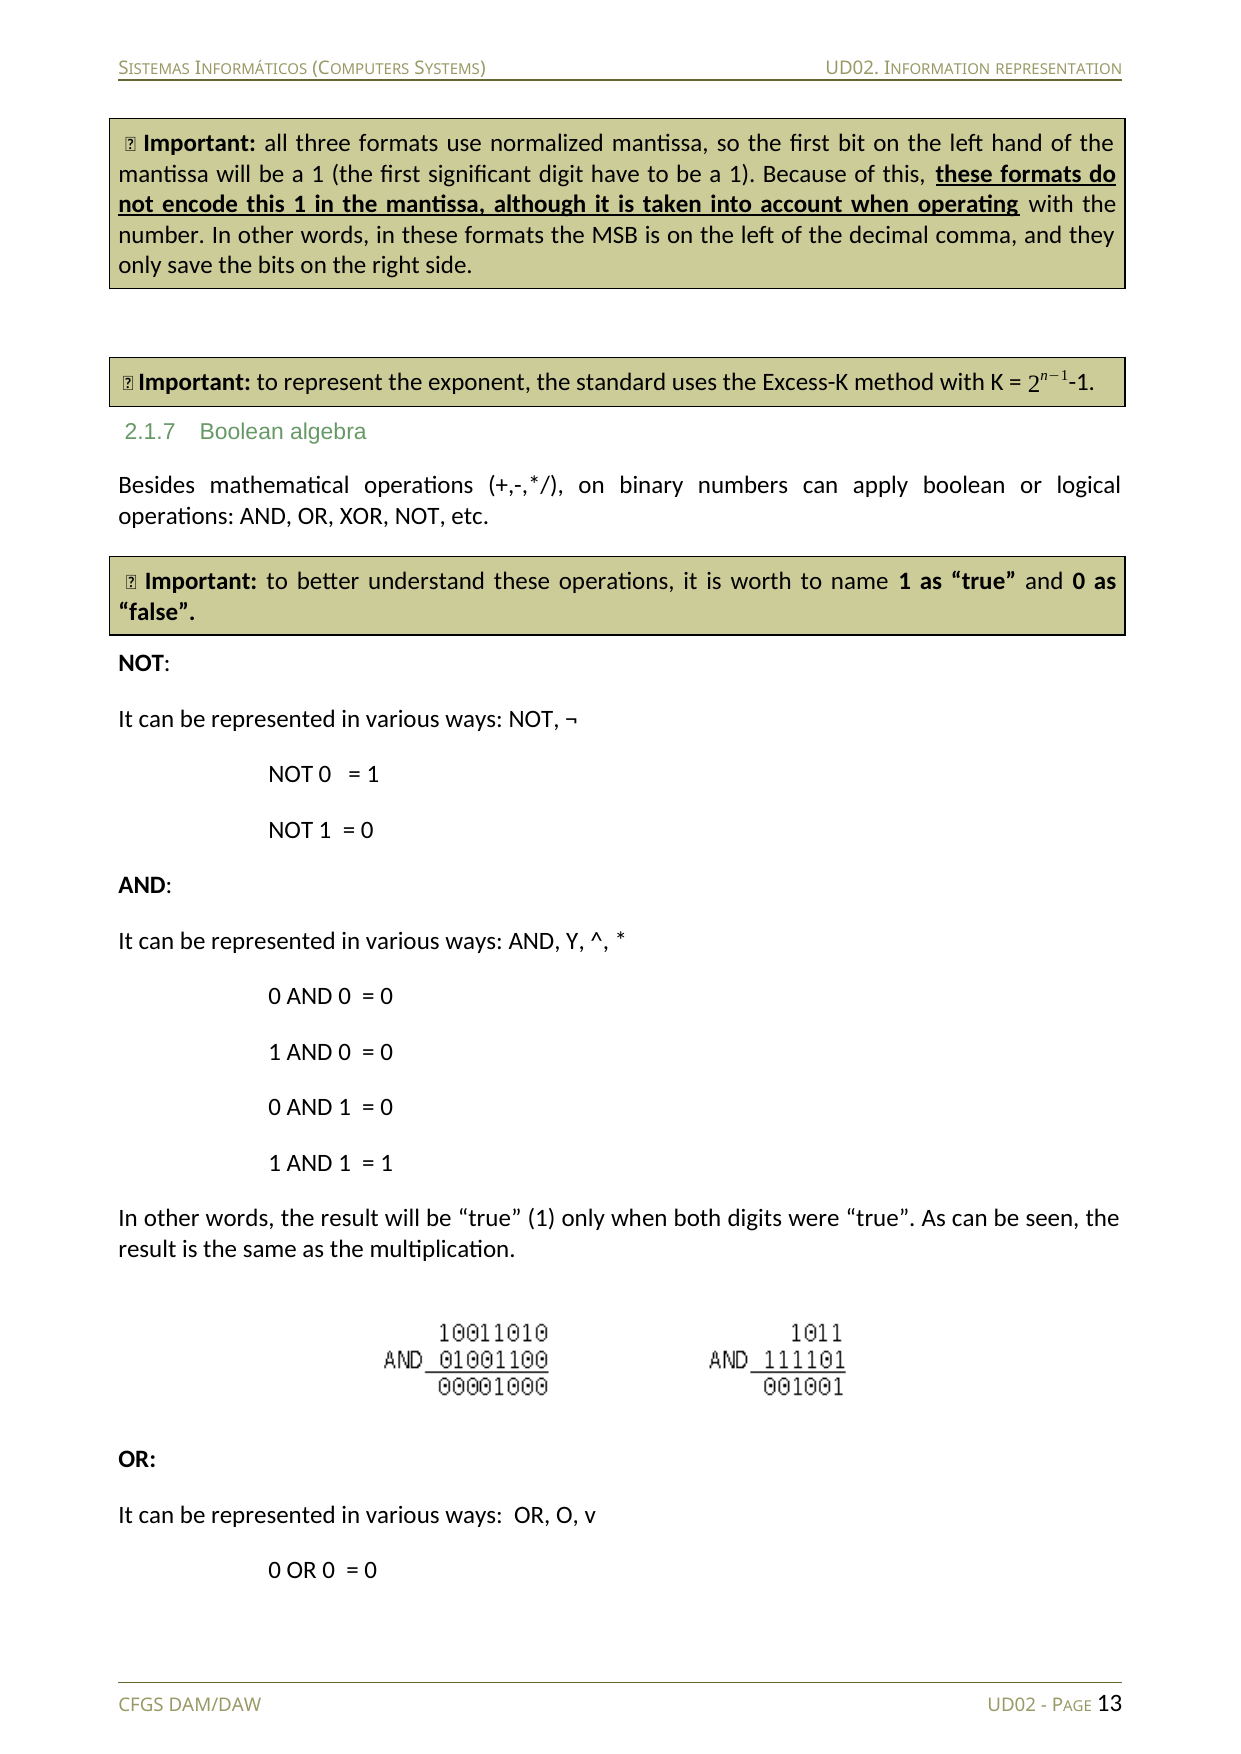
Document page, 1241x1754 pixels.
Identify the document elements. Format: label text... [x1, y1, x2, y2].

text NOT 0 = 1 [193, 758, 1122, 789]
text Besides mathematical operations (+,-,*/), on binary numbers can apply boolean or logical operations: AND, OR, XOR, NOT, etc. [118, 470, 1122, 531]
text AND: [118, 869, 1122, 900]
text 1 AND 1 = 1 [193, 1147, 1122, 1177]
text It can be represented in various ways: NOT, ¬ [118, 703, 1122, 733]
text NOT 1 = 0 [118, 814, 1122, 844]
text 0 AND 1 = 0 [193, 1091, 1122, 1122]
text 📖 Important: to represent the exponent, the standard uses the Excess-K method with K = -1. [110, 358, 1124, 406]
text 📖 Important: to better understand these operations, it is worth to name 1 as “true” and 0 as “false”. [110, 557, 1124, 634]
text 0 OR 0 = 0 [193, 1554, 1122, 1585]
text It can be represented in various ways: AND, Y, ^, * [118, 925, 1122, 955]
text NOT: [118, 647, 1122, 678]
text 0 AND 0 = 0 [193, 980, 1122, 1011]
text 📖 Important: all three formats use normalized mantissa, so the first bit on the left hand of the mantissa will be a 1 (the first significant digit have to be a 1). Because of this, these formats do not encode this 1 in the mantissa, although it is taken into account when operating with the number. In other words, in these formats the MSB is on the left of the decimal comma, and they only save the bits on the right side. [110, 119, 1124, 288]
subtitle Boolean algebra [118, 418, 1122, 445]
text In other words, the result will be “true” (1) only when both digits were “true”. As can be seen, the result is the same as the multiplication. [118, 1202, 1122, 1263]
picture [358, 1288, 882, 1419]
text OR: [118, 1443, 1122, 1474]
text It can be represented in various ways: OR, O, v [118, 1499, 1122, 1529]
text 1 AND 0 = 0 [193, 1036, 1122, 1066]
